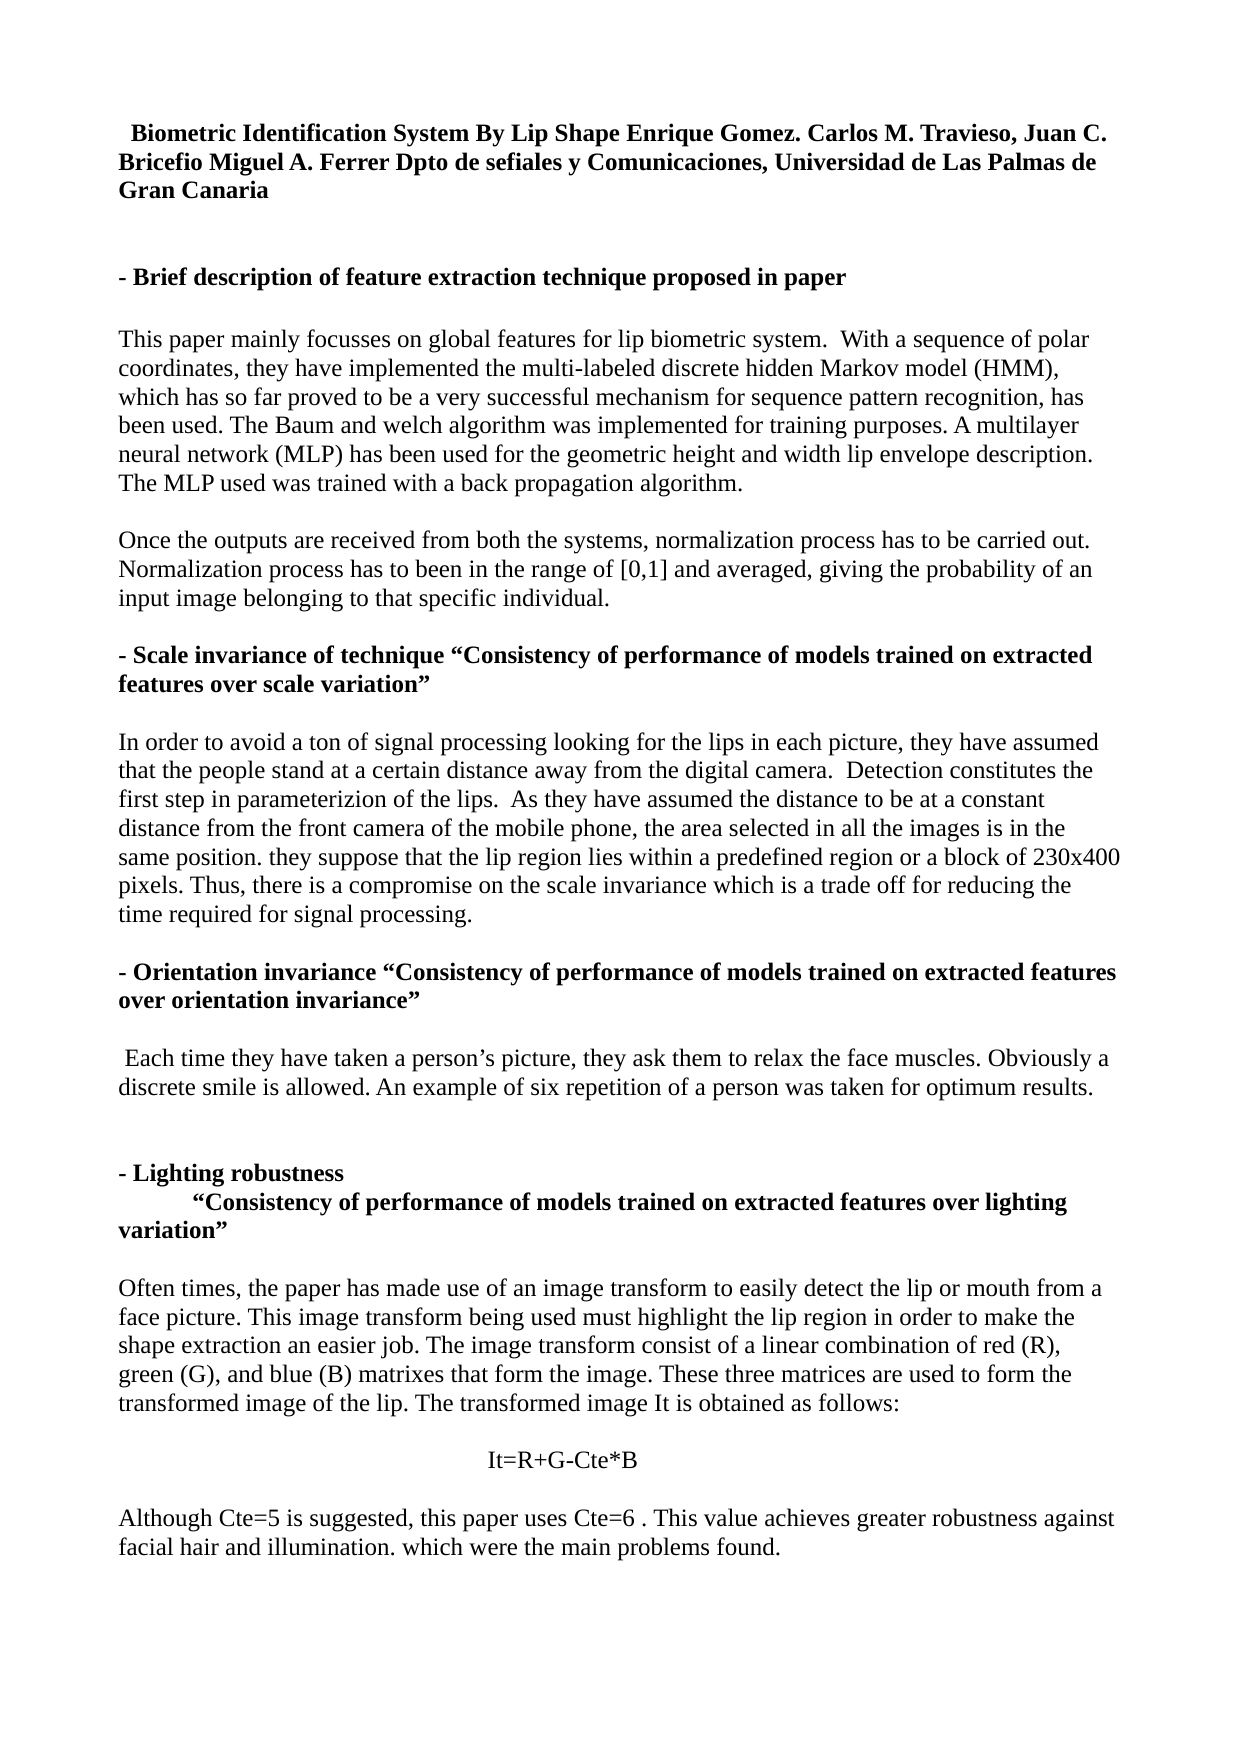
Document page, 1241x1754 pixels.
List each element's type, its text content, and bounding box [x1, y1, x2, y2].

text Once the outputs are received from both the systems, normalization process has to be carried out. Normalization process has to been in the range of [0,1] and averaged, giving the probability of an input image belonging to that specific individual. [118, 525, 1122, 612]
text Each time they have taken a person’s picture, they ask them to relax the face muscles. Obviously a discrete smile is allowed. An example of six repetition of a person was taken for optimum results. [118, 1043, 1122, 1100]
text - Orientation invariance “Consistency of performance of models trained on extracted features over orientation invariance” [118, 957, 1122, 1014]
text In order to avoid a ton of signal processing looking for the lips in each picture, they have assumed that the people stand at a certain distance away from the digital camera. Detection constitutes the first step in parameterizion of the lips. As they have assumed the distance to be at a constant distance from the front camera of the mobile phone, the area selected in all the images is in the same position. they suppose that the lip region lies within a predefined region or a block of 230x400 pixels. Thus, there is a compromise on the scale invariance which is a trade off for reducing the time required for signal processing. [118, 727, 1122, 928]
text ﻿- Brief description of feature extraction technique proposed in paper [118, 262, 1122, 295]
text Biometric Identification System By Lip Shape Enrique Gomez. Carlos M. Travieso, Juan C. Bricefio Miguel A. Ferrer Dpto de sefiales y Comunicaciones, Universidad de Las Palmas de Gran Canaria [118, 118, 1122, 204]
text Although Cte=5 is suggested, this paper uses Cte=6 . This value achieves greater robustness against facial hair and illumination. which were the main problems found. [118, 1503, 1122, 1560]
text This paper mainly focusses on global features for lip biometric system. With a sequence of polar coordinates, they have implemented the multi-labeled discrete hidden Markov model (HMM), which has so far proved to be a very successful mechanism for sequence pattern recognition, has been used. The Baum and welch algorithm was implemented for training purposes. A multilayer neural network (MLP) has been used for the geometric height and width lip envelope description. The MLP used was trained with a back propagation algorithm. [118, 324, 1122, 497]
text It=R+G-Cte*B [118, 1445, 1122, 1474]
text Often times, the paper has made use of an image transform to easily detect the lip or mouth from a face picture. This image transform being used must highlight the lip region in order to make the shape extraction an easier job. The image transform consist of a linear combination of red (R), green (G), and blue (B) matrixes that form the image. These three matrices are used to form the transformed image of the lip. The transformed image It is obtained as follows: [118, 1273, 1122, 1417]
text - Scale invariance of technique “Consistency of performance of models trained on extracted features over scale variation” [118, 640, 1122, 698]
text “Consistency of performance of models trained on extracted features over lighting variation” [118, 1187, 1122, 1244]
text - Lighting robustness [118, 1158, 1122, 1187]
